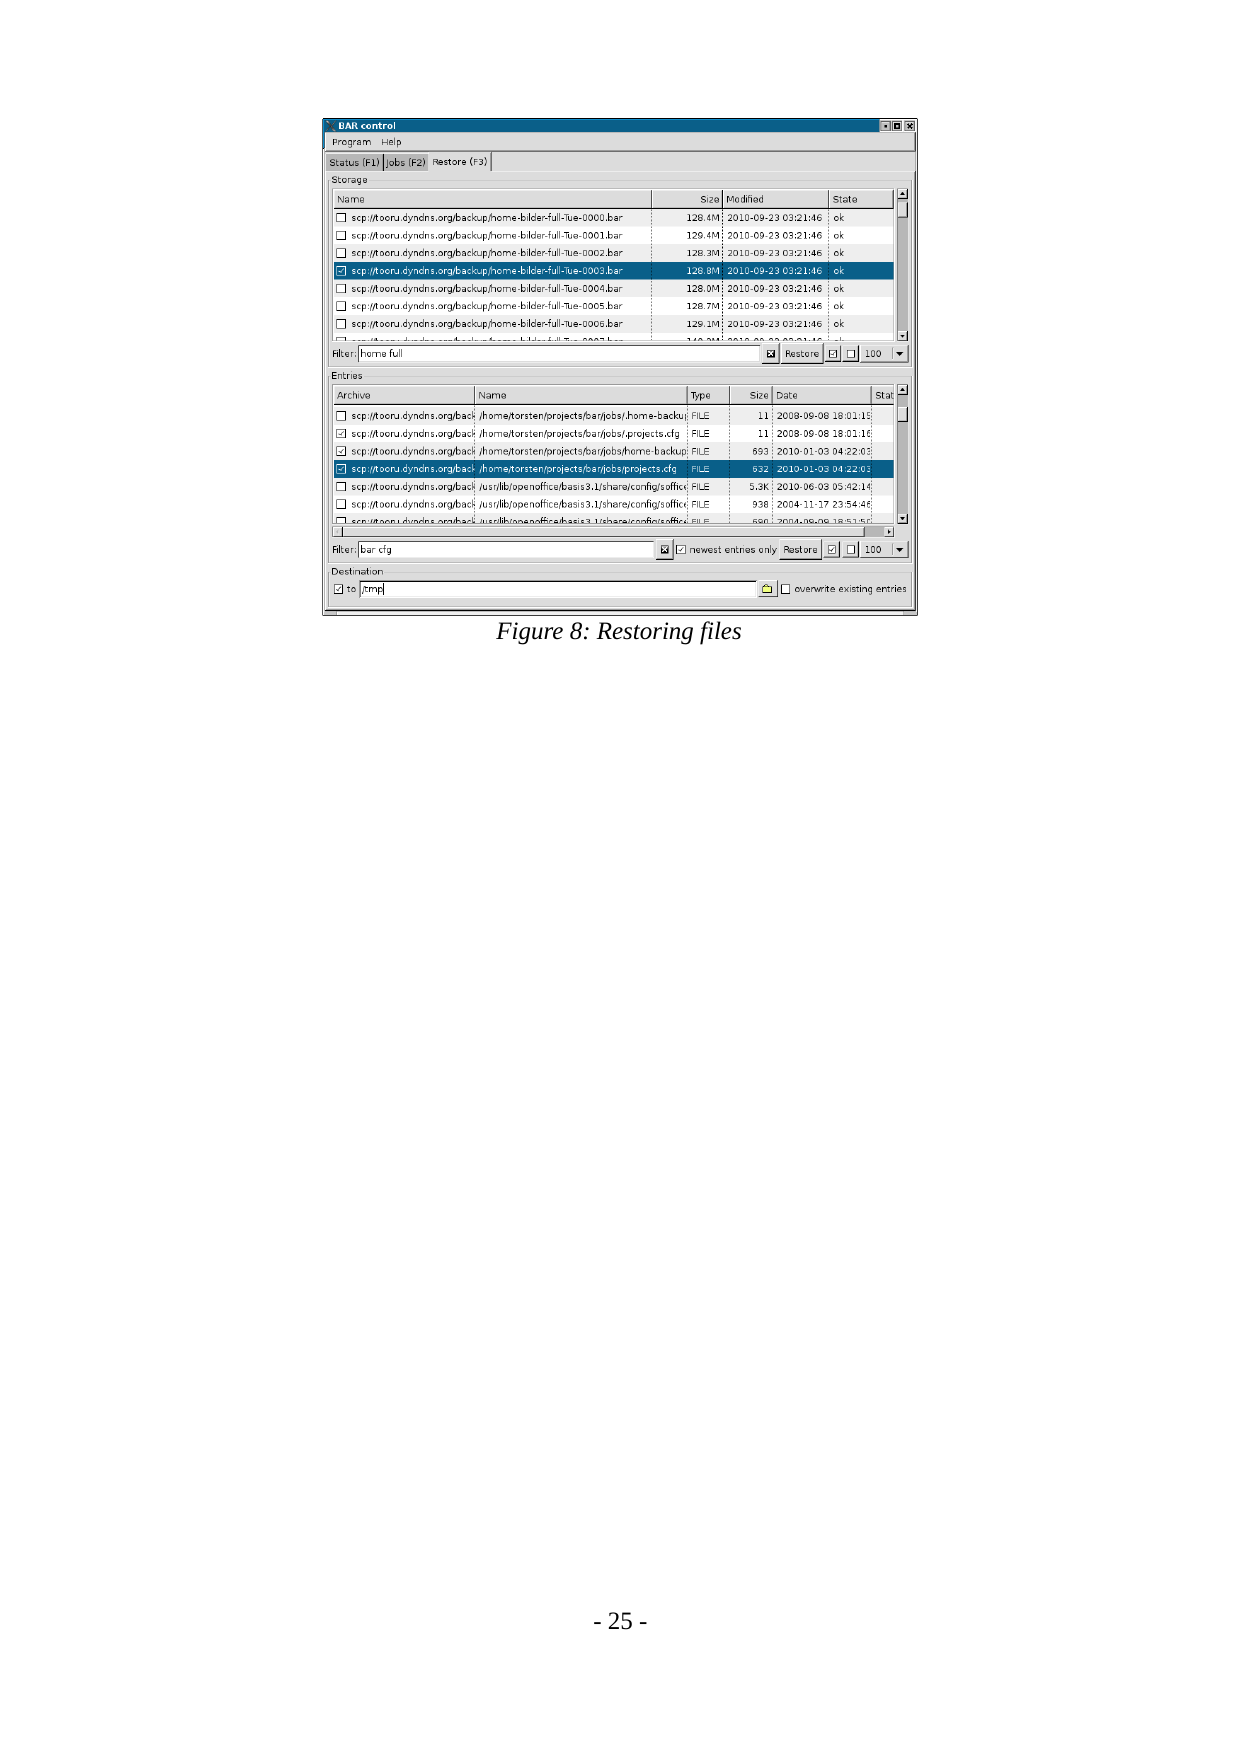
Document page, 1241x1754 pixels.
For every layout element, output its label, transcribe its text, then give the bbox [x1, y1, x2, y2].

text Figure 8: Restoring files [322, 616, 918, 645]
picture [322, 118, 918, 616]
